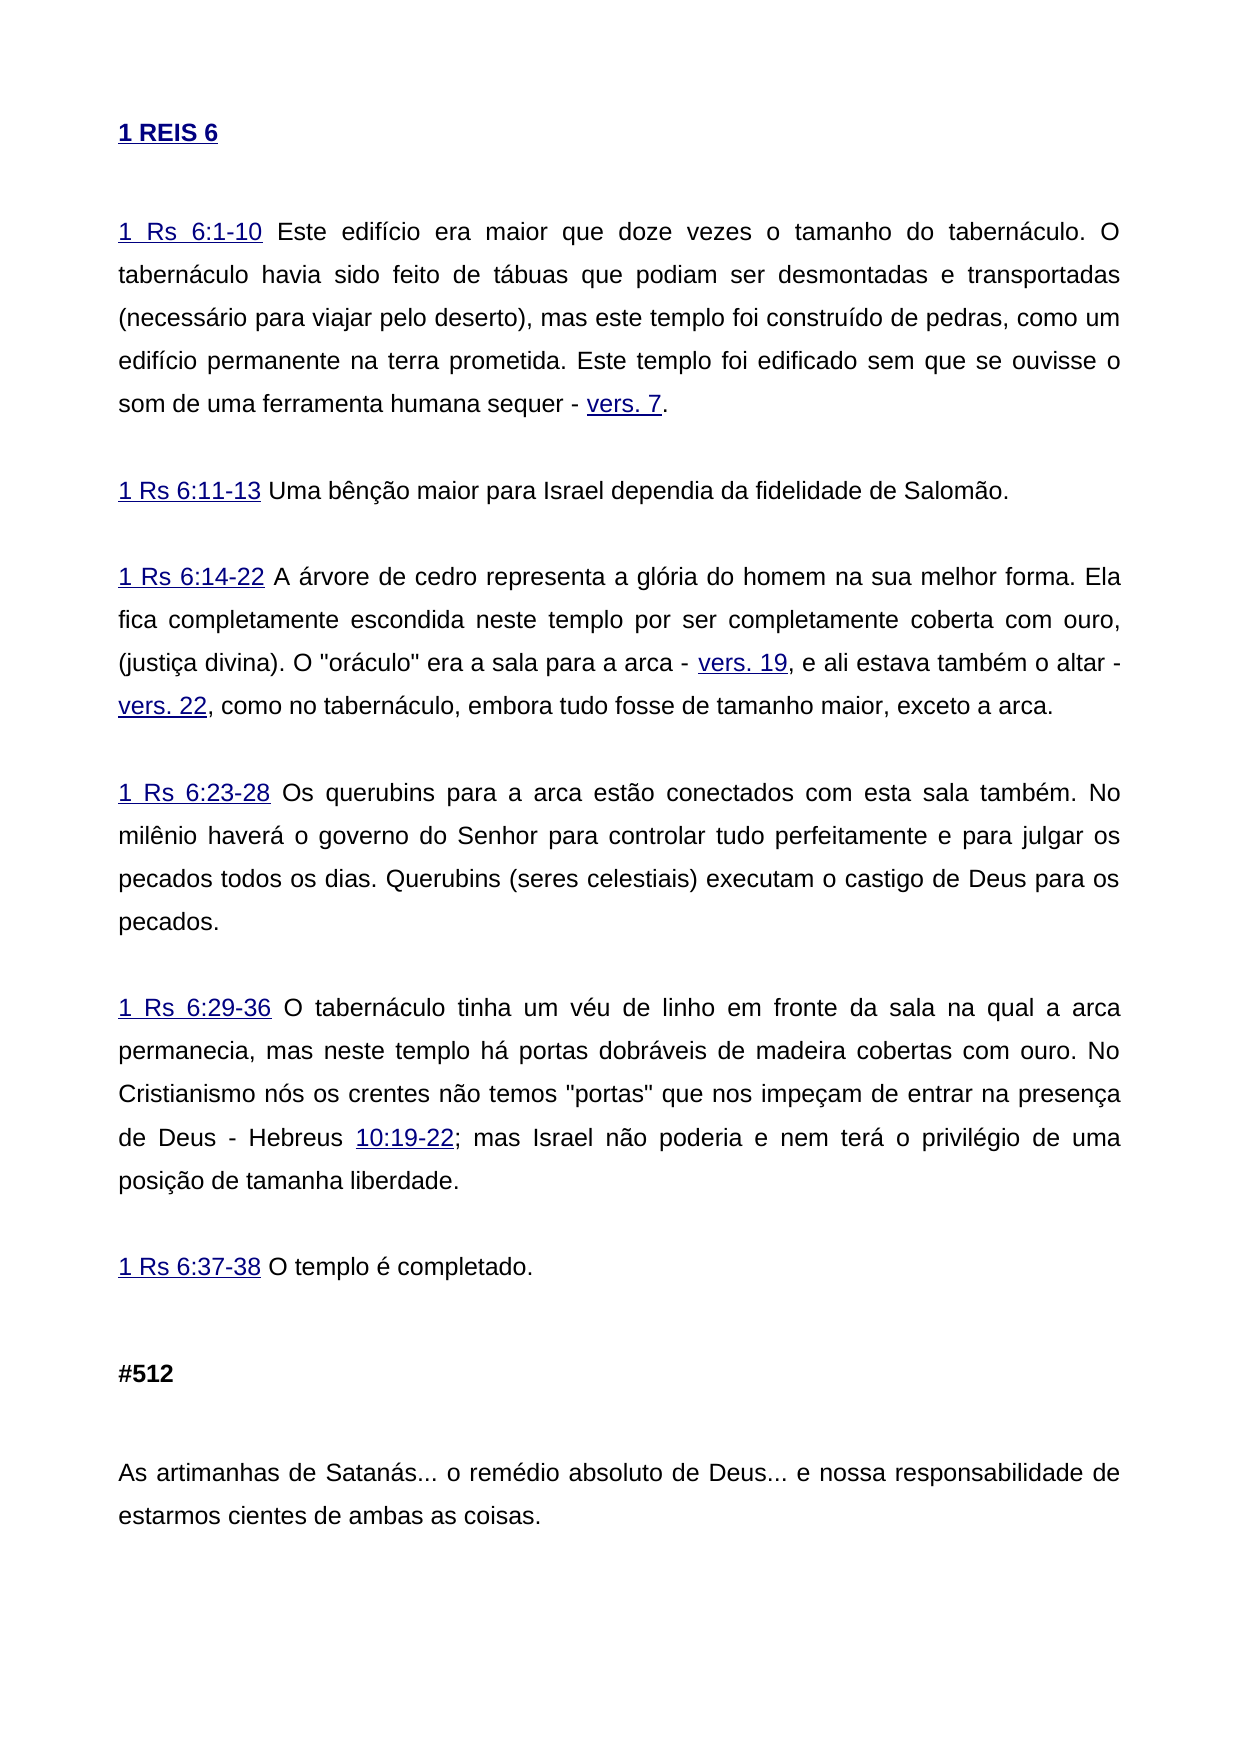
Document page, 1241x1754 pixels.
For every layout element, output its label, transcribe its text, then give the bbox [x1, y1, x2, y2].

subtitle #512 [118, 1359, 1122, 1388]
text 1 Rs 6:29-36 O tabernáculo tinha um véu de linho em fronte da sala na qual a arca permanecia, mas neste templo há portas dobráveis de madeira cobertas com ouro. No Cristianismo nós os crentes não temos "portas" que nos impeçam de entrar na presença de Deus - Hebreus 10:19-22; mas Israel não poderia e nem terá o privilégio de uma posição de tamanha liberdade. [118, 993, 1122, 1194]
text 1 Rs 6:14-22 A árvore de cedro representa a glória do homem na sua melhor forma. Ela fica completamente escondida neste templo por ser completamente coberta com ouro, (justiça divina). O "oráculo" era a sala para a arca - vers. 19, e ali estava também o altar - vers. 22, como no tabernáculo, embora tudo fosse de tamanho maior, exceto a arca. [118, 562, 1122, 720]
text 1 Rs 6:37-38 O templo é completado. [118, 1252, 1122, 1281]
text As artimanhas de Satanás... o remédio absoluto de Deus... e nossa responsabilidade de estarmos cientes de ambas as coisas. [118, 1458, 1122, 1529]
subtitle 1 REIS 6 [118, 118, 1122, 147]
text 1 Rs 6:11-13 Uma bênção maior para Israel dependia da fidelidade de Salomão. [118, 476, 1122, 504]
text 1 Rs 6:23-28 Os querubins para a arca estão conectados com esta sala também. No milênio haverá o governo do Senhor para controlar tudo perfeitamente e para julgar os pecados todos os dias. Querubins (seres celestiais) executam o castigo de Deus para os pecados. [118, 777, 1122, 936]
text 1 Rs 6:1-10 Este edifício era maior que doze vezes o tamanho do tabernáculo. O tabernáculo havia sido feito de tábuas que podiam ser desmontadas e transportadas (necessário para viajar pelo deserto), mas este templo foi construído de pedras, como um edifício permanente na terra prometida. Este templo foi edificado sem que se ouvisse o som de uma ferramenta humana sequer - vers. 7. [118, 217, 1122, 418]
